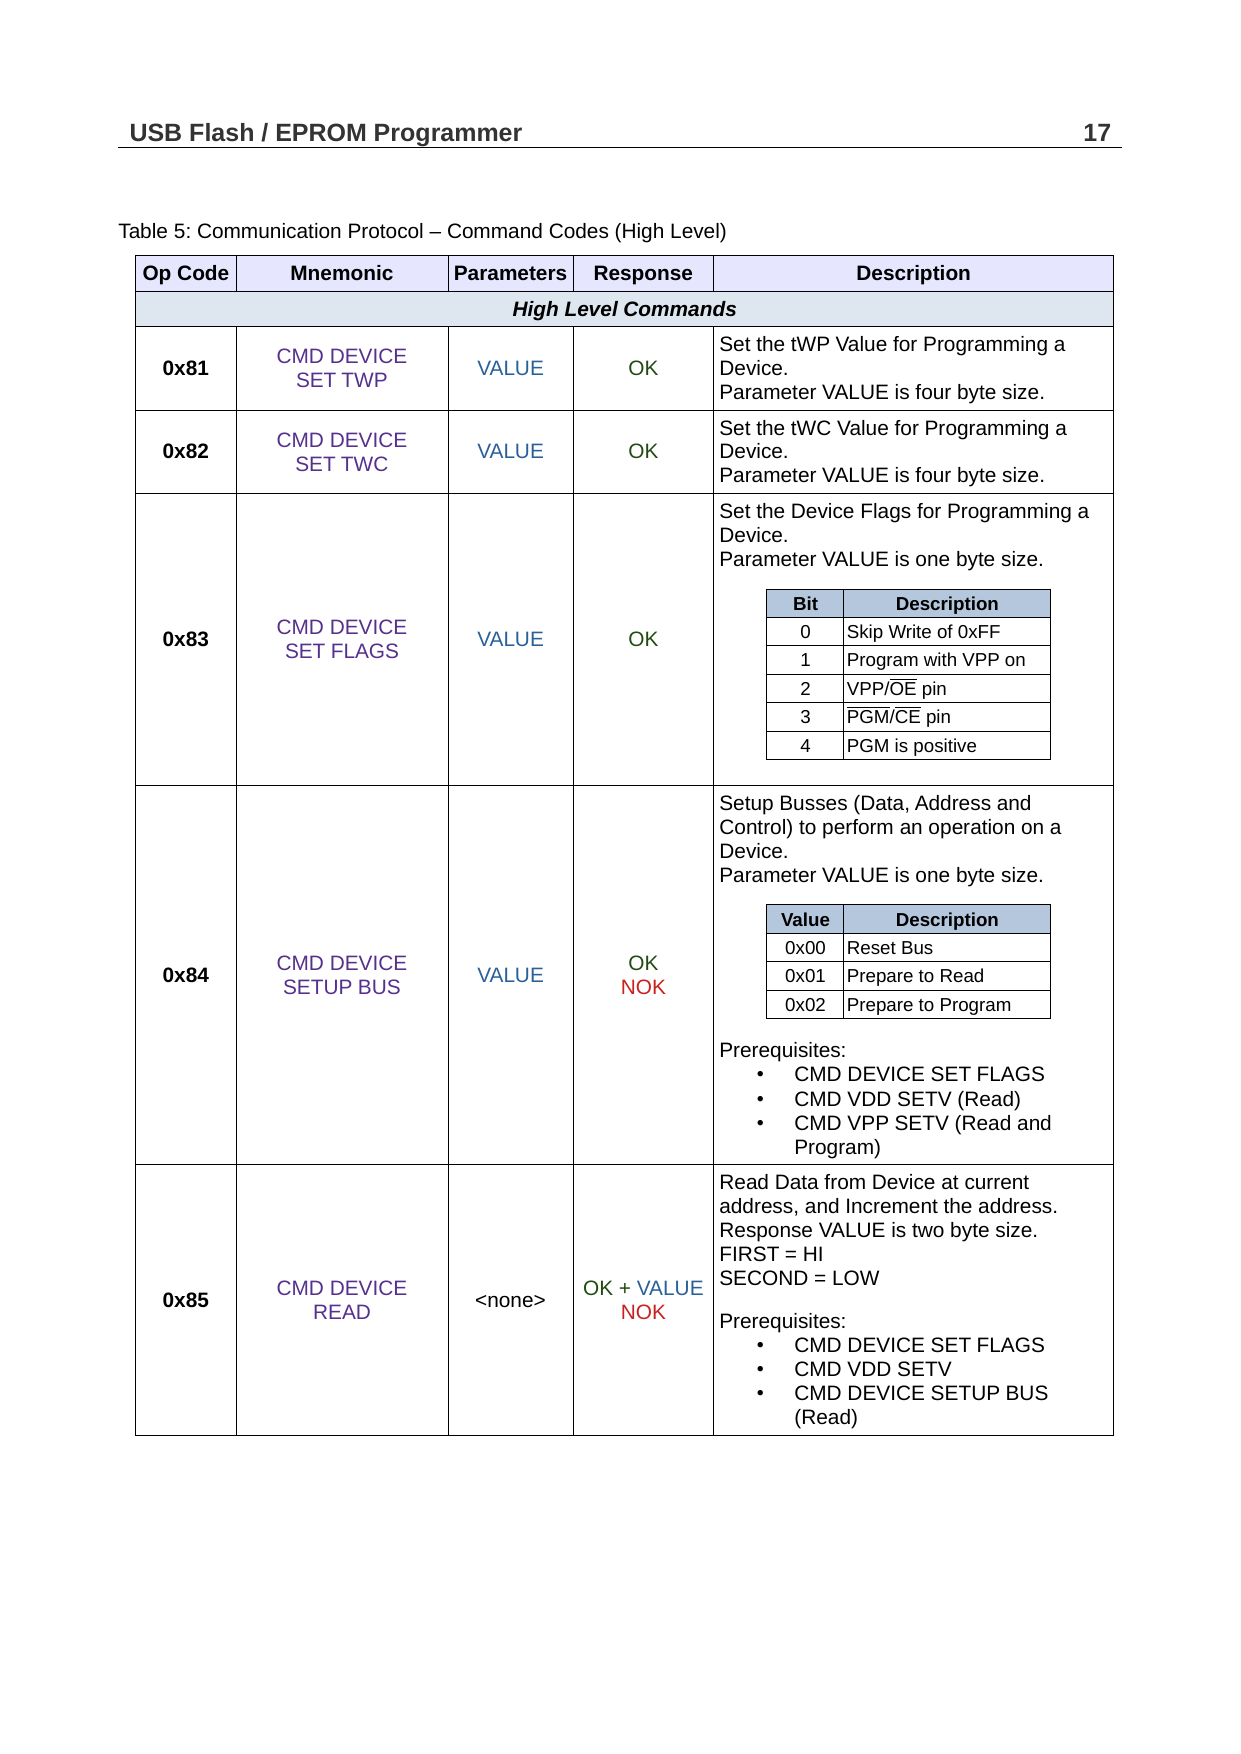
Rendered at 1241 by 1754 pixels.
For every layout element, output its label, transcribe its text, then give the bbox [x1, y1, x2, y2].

table_cell 4 [767, 732, 843, 759]
table_cell OK NOK [574, 786, 713, 1164]
table_header Value [767, 905, 843, 933]
table_header Mnemonic [237, 256, 448, 291]
table_cell Reset Bus [844, 934, 1050, 961]
table_cell 3 [767, 703, 843, 731]
table_cell CMD DEVICE SET FLAGS [237, 494, 448, 785]
table_cell <none> [449, 1165, 573, 1435]
table_cell CMD DEVICE READ [237, 1165, 448, 1435]
table_cell 0x82 [136, 411, 236, 493]
table_header Description [844, 905, 1050, 933]
table_cell 0x01 [767, 962, 843, 990]
table_cell CMD DEVICE SETUP BUS [237, 786, 448, 1164]
table_cell VALUE [449, 786, 573, 1164]
table_cell 0x81 [136, 327, 236, 409]
table_cell VALUE [449, 411, 573, 493]
table_cell Set the tWC Value for Programming a Device. Parameter VALUE is four byte size. [714, 411, 1113, 493]
table_cell Read Data from Device at current address, and Increment the address. Response VALUE is two byte size. FIRST = HI SECOND = LOW Prerequisites: CMD DEVICE SET FLAGS CMD VDD SETV CMD DEVICE SETUP BUS (Read) [714, 1165, 1113, 1435]
table_cell 0x83 [136, 494, 236, 785]
table_cell VPP/OE pin [844, 675, 1050, 702]
text Table 5: Communication Protocol – Command Codes (High Level) [118, 219, 1122, 243]
table_cell OK [574, 411, 713, 493]
table_cell Setup Busses (Data, Address and Control) to perform an operation on a Device. Parameter VALUE is one byte size. Prerequisites: CMD DEVICE SET FLAGS CMD VDD SETV (Read) CMD VPP SETV (Read and Program) [714, 786, 1113, 1164]
table_cell VALUE [449, 327, 573, 409]
table_cell OK [574, 494, 713, 785]
table_cell 0x84 [136, 786, 236, 1164]
table_header Bit [767, 590, 843, 617]
table_cell 2 [767, 675, 843, 702]
table_header Description [714, 256, 1113, 291]
table_cell CMD DEVICE SET TWP [237, 327, 448, 409]
table_header Description [844, 590, 1050, 617]
table_cell 0x85 [136, 1165, 236, 1435]
table_cell Set the Device Flags for Programming a Device. Parameter VALUE is one byte size. [714, 494, 1113, 785]
table_cell 1 [767, 646, 843, 674]
table_header Response [574, 256, 713, 291]
table_cell PGM/CE pin [844, 703, 1050, 731]
table_cell Prepare to Program [844, 991, 1050, 1018]
table_cell PGM is positive [844, 732, 1050, 759]
table_cell 0x02 [767, 991, 843, 1018]
table_cell Prepare to Read [844, 962, 1050, 990]
table_cell 0x00 [767, 934, 843, 961]
table_cell OK + VALUE NOK [574, 1165, 713, 1435]
table_cell High Level Commands [136, 292, 1113, 326]
table_cell Skip Write of 0xFF [844, 618, 1050, 645]
table_cell Set the tWP Value for Programming a Device. Parameter VALUE is four byte size. [714, 327, 1113, 409]
table_header Op Code [136, 256, 236, 291]
table_header Parameters [449, 256, 573, 291]
table_cell CMD DEVICE SET TWC [237, 411, 448, 493]
table_cell Program with VPP on [844, 646, 1050, 674]
table_cell 0 [767, 618, 843, 645]
table_cell OK [574, 327, 713, 409]
table_cell VALUE [449, 494, 573, 785]
